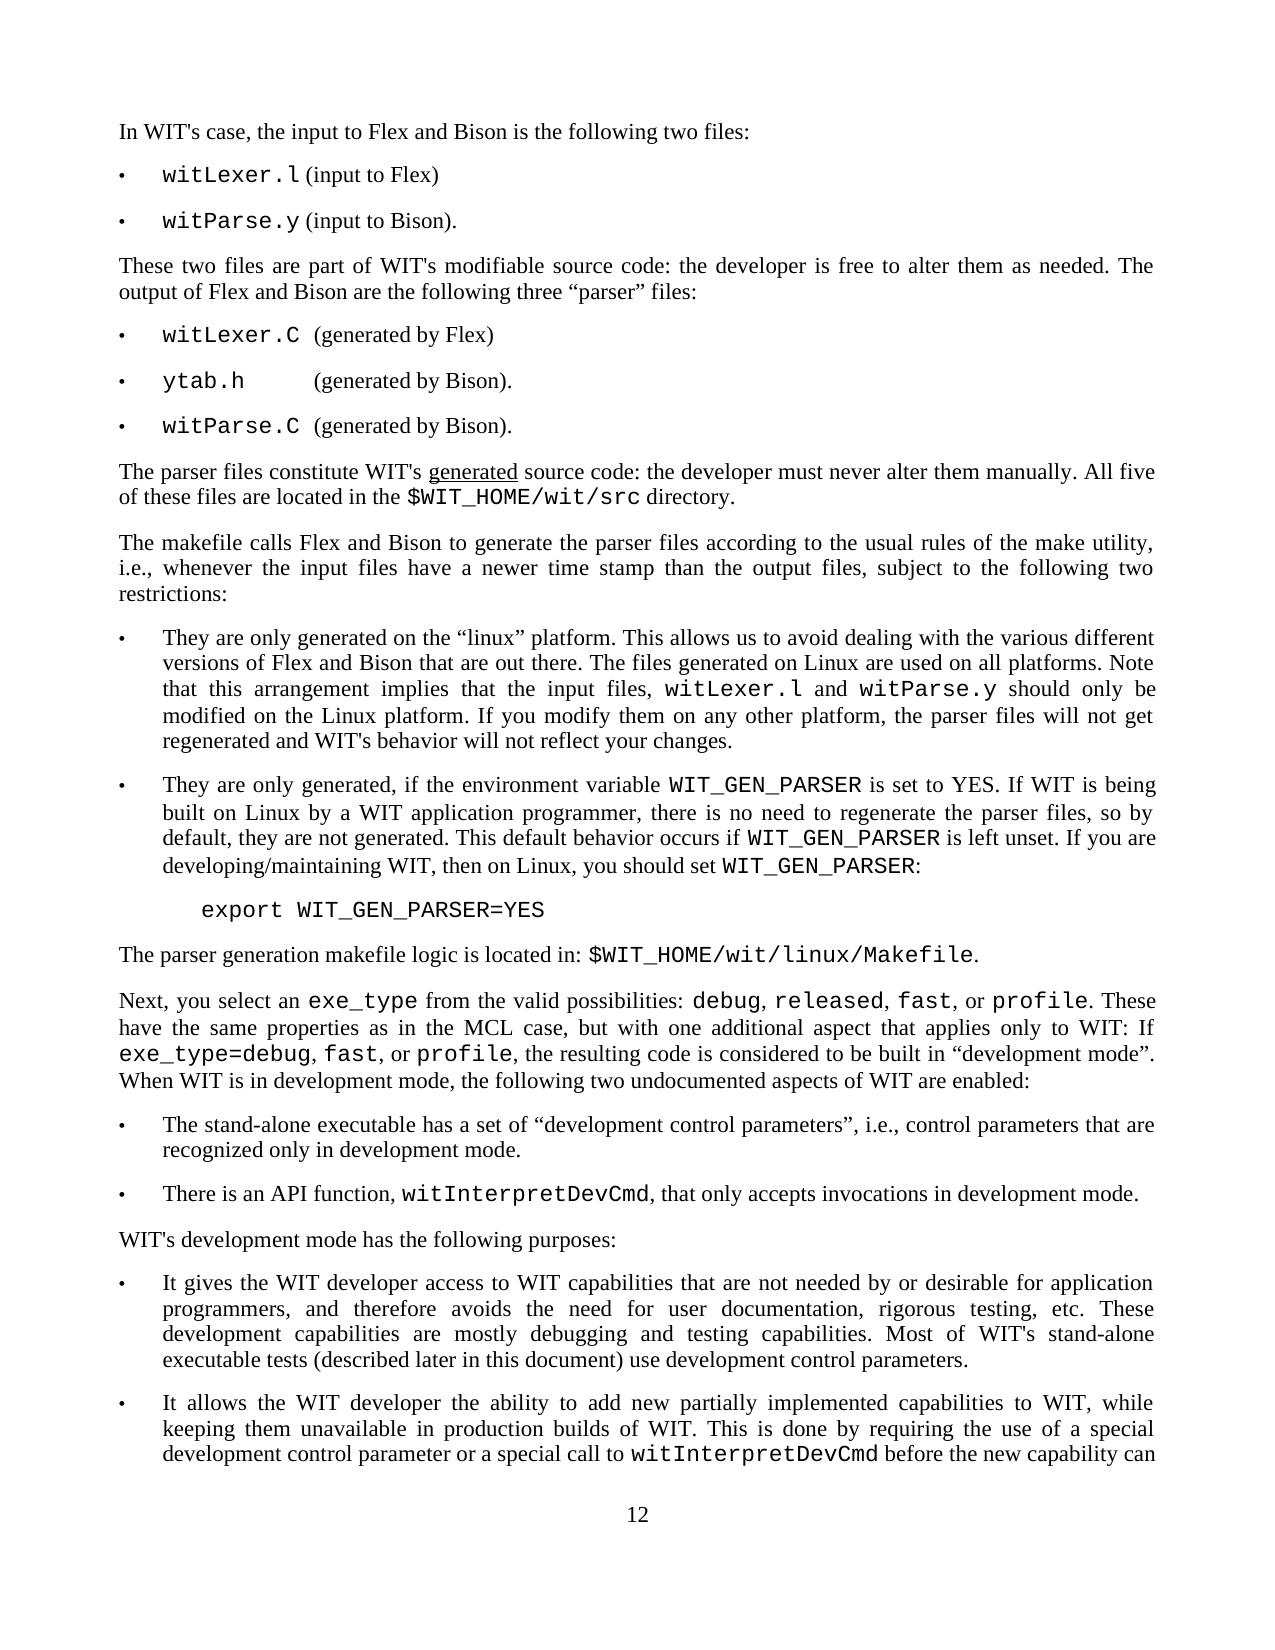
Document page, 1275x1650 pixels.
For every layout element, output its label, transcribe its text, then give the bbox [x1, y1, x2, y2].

list It gives the WIT developer access to WIT capabilities that are not needed by or desirable for application programmers, and therefore avoids the need for user documentation, rigorous testing, etc. These development capabilities are mostly debugging and testing capabilities. Most of WIT's stand-alone executable tests (described later in this document) use development control parameters. [118, 1270, 1156, 1372]
list witParse.y (input to Bison). [118, 208, 1156, 235]
list witLexer.C (generated by Flex) [118, 322, 1156, 350]
text The makefile calls Flex and Bison to generate the parser files according to the usual rules of the make utility, i.e., whenever the input files have a newer time stamp than the output files, subject to the following two restrictions: [118, 530, 1156, 606]
list They are only generated, if the environment variable WIT_GEN_PARSER is set to YES. If WIT is being built on Linux by a WIT application programmer, there is no need to regenerate the parser files, so by default, they are not generated. This default behavior occurs if WIT_GEN_PARSER is left unset. If you are developing/maintaining WIT, then on Linux, you should set WIT_GEN_PARSER: [118, 772, 1156, 880]
text The parser generation makefile logic is located in: $WIT_HOME/wit/linux/Makefile. [118, 942, 1156, 970]
list They are only generated on the “linux” platform. This allows us to avoid dealing with the various different versions of Flex and Bison that are out there. The files generated on Linux are used on all platforms. Note that this arrangement implies that the input files, witLexer.l and witParse.y should only be modified on the Linux platform. If you modify them on any other platform, the parser files will not get regenerated and WIT's behavior will not reflect your changes. [118, 624, 1156, 754]
text export WIT_GEN_PARSER=YES [118, 898, 1156, 924]
list It allows the WIT developer the ability to add new partially implemented capabilities to WIT, while keeping them unavailable in production builds of WIT. This is done by requiring the use of a special development control parameter or a special call to witInterpretDevCmd before the new capability can [118, 1390, 1156, 1469]
text In WIT's case, the input to Flex and Bison is the following two files: [118, 118, 1156, 144]
list There is an API function, witInterpretDevCmd, that only accepts invocations in development mode. [118, 1181, 1156, 1208]
list witParse.C (generated by Bison). [118, 413, 1156, 441]
list The stand-alone executable has a set of “development control parameters”, i.e., control parameters that are recognized only in development mode. [118, 1112, 1156, 1163]
text WIT's development mode has the following purposes: [118, 1226, 1156, 1252]
text The parser files constitute WIT's generated source code: the developer must never alter them manually. All five of these files are located in the $WIT_HOME/wit/src directory. [118, 459, 1156, 512]
list ytab.h (generated by Bison). [118, 368, 1156, 395]
text These two files are part of WIT's modifiable source code: the developer is free to alter them as needed. The output of Flex and Bison are the following three “parser” files: [118, 253, 1156, 304]
list witLexer.l (input to Flex) [118, 162, 1156, 189]
text Next, you select an exe_type from the valid possibilities: debug, released, fast, or profile. These have the same properties as in the MCL case, but with one additional aspect that applies only to WIT: If exe_type=debug, fast, or profile, the resulting code is considered to be built in “development mode”. When WIT is in development mode, the following two undocumented aspects of WIT are enabled: [118, 988, 1156, 1094]
